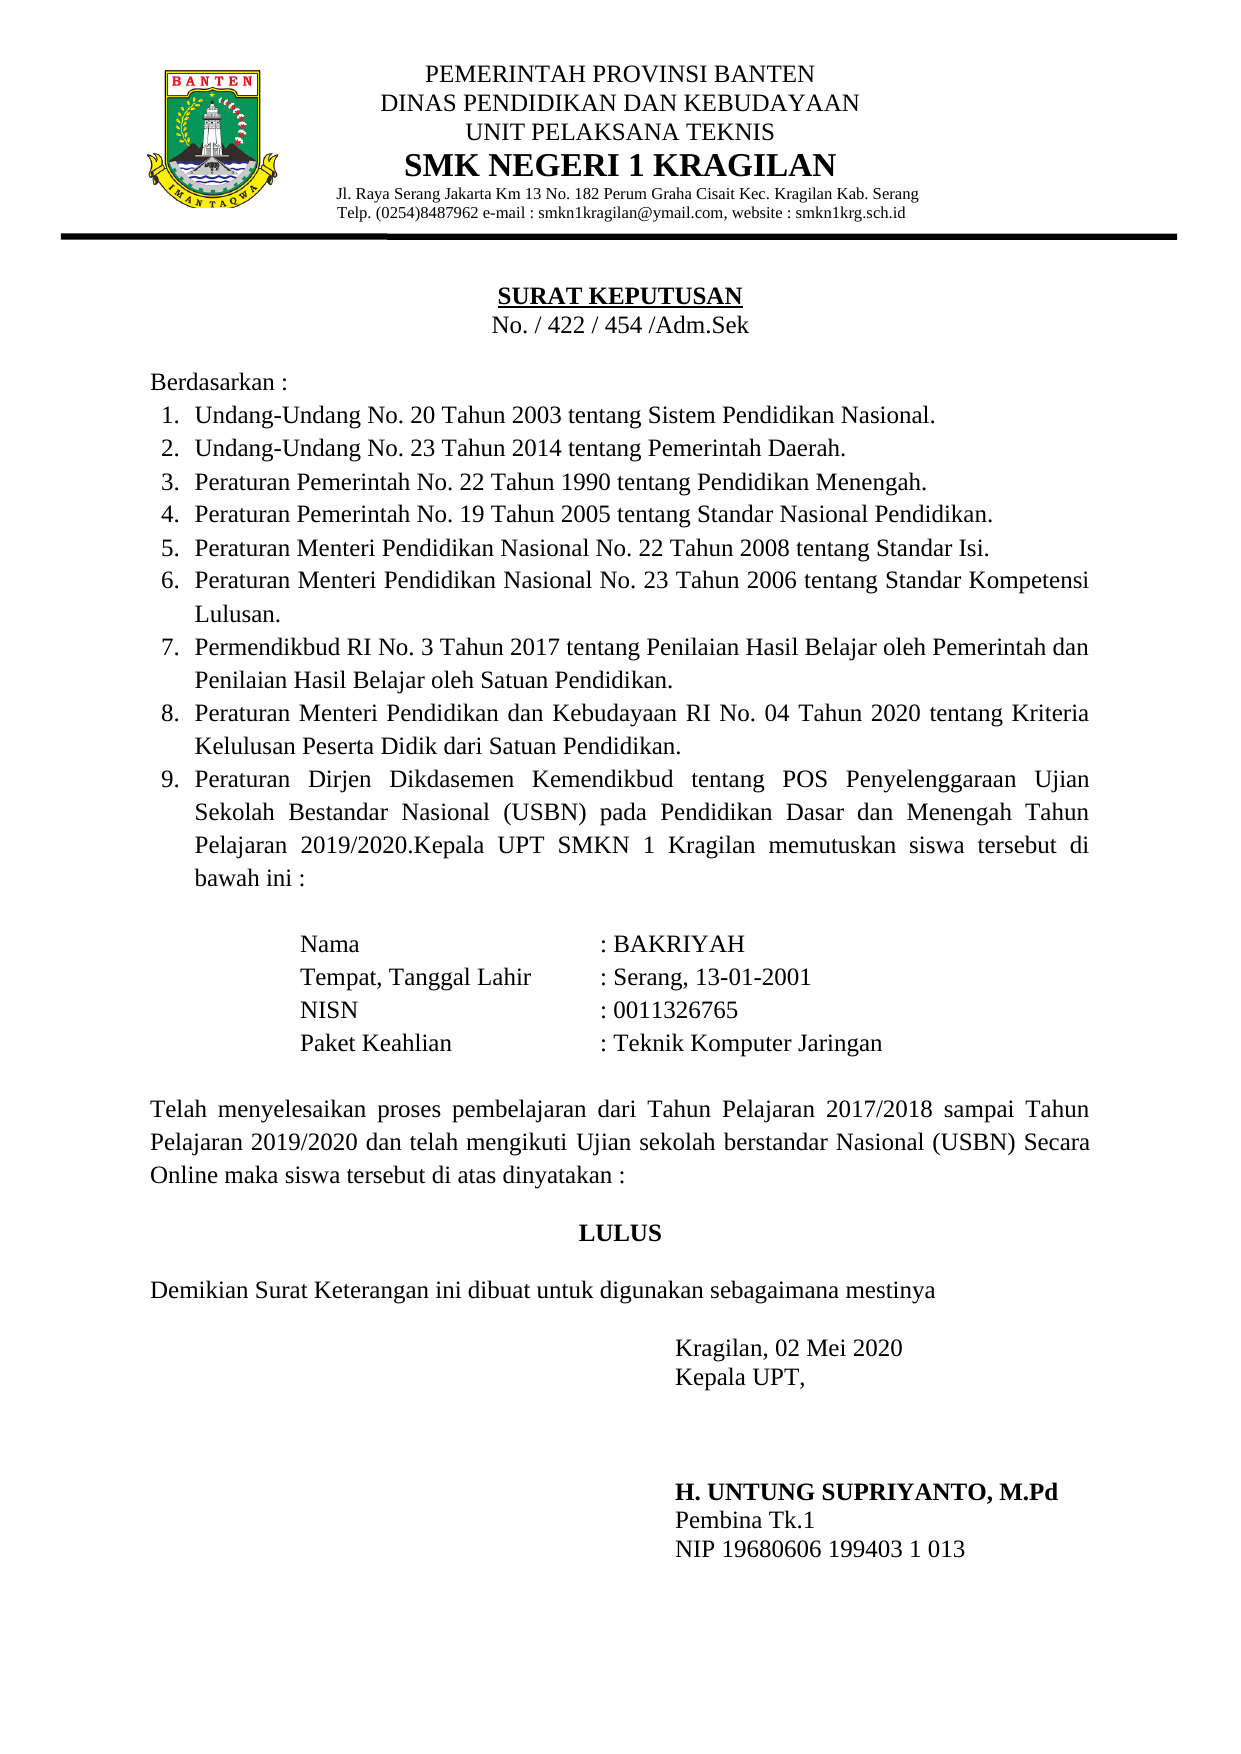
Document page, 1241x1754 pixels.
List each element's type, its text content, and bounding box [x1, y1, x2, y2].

text Kepala UPT, [150, 1362, 1090, 1391]
text Demikian Surat Keterangan ini dibuat untuk digunakan sebagaimana mestinya [150, 1276, 1090, 1304]
text NIP 19680606 199403 1 013 [150, 1534, 1090, 1563]
list Peraturan Pemerintah No. 22 Tahun 1990 tentang Pendidikan Menengah. [179, 467, 1090, 495]
list Peraturan Dirjen Dikdasemen Kemendikbud tentang POS Penyelenggaraan Ujian Sekolah Bestandar Nasional (USBN) pada Pendidikan Dasar dan Menengah Tahun Pelajaran 2019/2020.Kepala UPT SMKN 1 Kragilan memutuskan siswa tersebut di bawah ini : [179, 764, 1090, 892]
text Tempat, Tanggal Lahir : Serang, 13-01-2001 [150, 962, 1090, 991]
text Telah menyelesaikan proses pembelajaran dari Tahun Pelajaran 2017/2018 sampai Tahun Pelajaran 2019/2020 dan telah mengikuti Ujian sekolah berstandar Nasional (USBN) Secara Online maka siswa tersebut di atas dinyatakan : [150, 1094, 1090, 1189]
picture [146, 70, 279, 208]
list Peraturan Menteri Pendidikan dan Kebudayaan RI No. 04 Tahun 2020 tentang Kriteria Kelulusan Peserta Didik dari Satuan Pendidikan. [179, 698, 1090, 759]
list Permendikbud RI No. 3 Tahun 2017 tentang Penilaian Hasil Belajar oleh Pemerintah dan Penilaian Hasil Belajar oleh Satuan Pendidikan. [179, 632, 1090, 693]
text SURAT KEPUTUSAN [150, 281, 1090, 310]
list Undang-Undang No. 20 Tahun 2003 tentang Sistem Pendidikan Nasional. [179, 401, 1090, 429]
list Peraturan Menteri Pendidikan Nasional No. 23 Tahun 2006 tentang Standar Kompetensi Lulusan. [179, 566, 1090, 627]
text Pembina Tk.1 [150, 1506, 1090, 1534]
text H. UNTUNG SUPRIYANTO, M.Pd [150, 1477, 1090, 1506]
list Peraturan Pemerintah No. 19 Tahun 2005 tentang Standar Nasional Pendidikan. [179, 499, 1090, 528]
list Peraturan Menteri Pendidikan Nasional No. 22 Tahun 2008 tentang Standar Isi. [179, 533, 1090, 561]
text NISN : 0011326765 [150, 995, 1090, 1024]
list Undang-Undang No. 23 Tahun 2014 tentang Pemerintah Daerah. [179, 433, 1090, 462]
text Berdasarkan : [150, 367, 1090, 396]
text Nama : BAKRIYAH [150, 929, 1090, 958]
text Kragilan, 02 Mei 2020 [150, 1333, 1090, 1362]
text Paket Keahlian : Teknik Komputer Jaringan [150, 1028, 1090, 1057]
text No. / 422 / 454 /Adm.Sek [150, 310, 1090, 339]
text LULUS [150, 1218, 1090, 1247]
